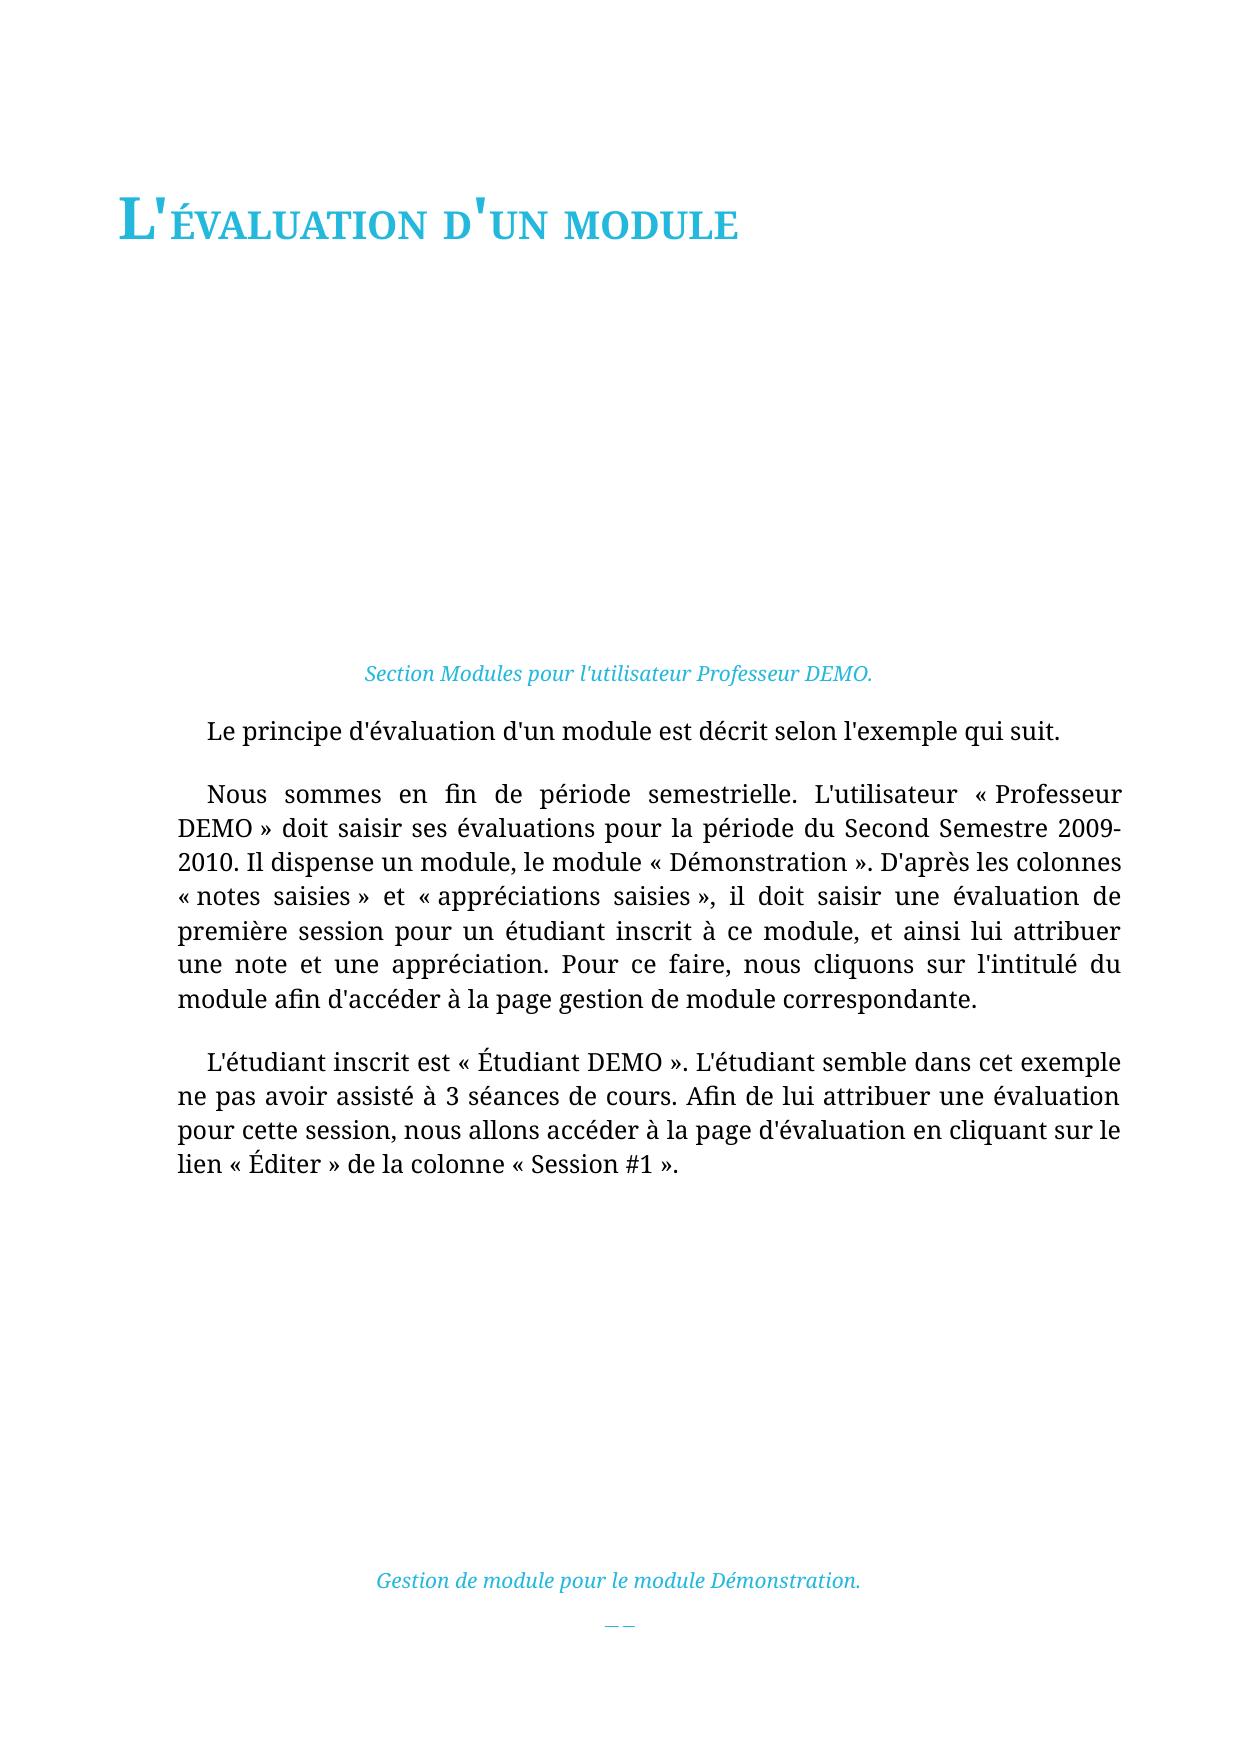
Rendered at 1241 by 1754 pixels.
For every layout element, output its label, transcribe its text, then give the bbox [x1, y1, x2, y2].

text Nous sommes en fin de période semestrielle. L'utilisateur « Professeur DEMO » doit saisir ses évaluations pour la période du Second Semestre 2009-2010. Il dispense un module, le module « Démonstration ». D'après les colonnes « notes saisies » et « appréciations saisies », il doit saisir une évaluation de première session pour un étudiant inscrit à ce module, et ainsi lui attribuer une note et une appréciation. Pour ce faire, nous cliquons sur l'intitulé du module afin d'accéder à la page gestion de module correspondante. [177, 777, 1122, 1015]
text L'étudiant inscrit est « Étudiant DEMO ». L'étudiant semble dans cet exemple ne pas avoir assisté à 3 séances de cours. Afin de lui attribuer une évaluation pour cette session, nous allons accéder à la page d'évaluation en cliquant sur le lien « Éditer » de la colonne « Session #1 ». [177, 1045, 1122, 1181]
subtitle L'évaluation d'un module [118, 177, 1122, 257]
text Le principe d'évaluation d'un module est décrit selon l'exemple qui suit. [119, 286, 1122, 747]
text Nous sommes en fin de période semestrielle. L'utilisateur « Professeur DEMO » doit saisir ses évaluations pour la période du Second Semestre 2009-2010. Il dispense un module, le module « Démonstration ». D'après les colonnes « notes saisies » et « appréciations saisies », il doit saisir une évaluation de première session pour un étudiant inscrit à ce module, et ainsi lui attribuer une note et une appréciation. Pour ce faire, nous cliquons sur l'intitulé du module afin d'accéder à la page gestion de module correspondante. [119, 1595, 1121, 1626]
text Section Modules pour l'utilisateur Professeur DEMO. [119, 332, 1121, 688]
text Gestion de module pour le module Démonstration. [119, 1392, 1121, 1595]
